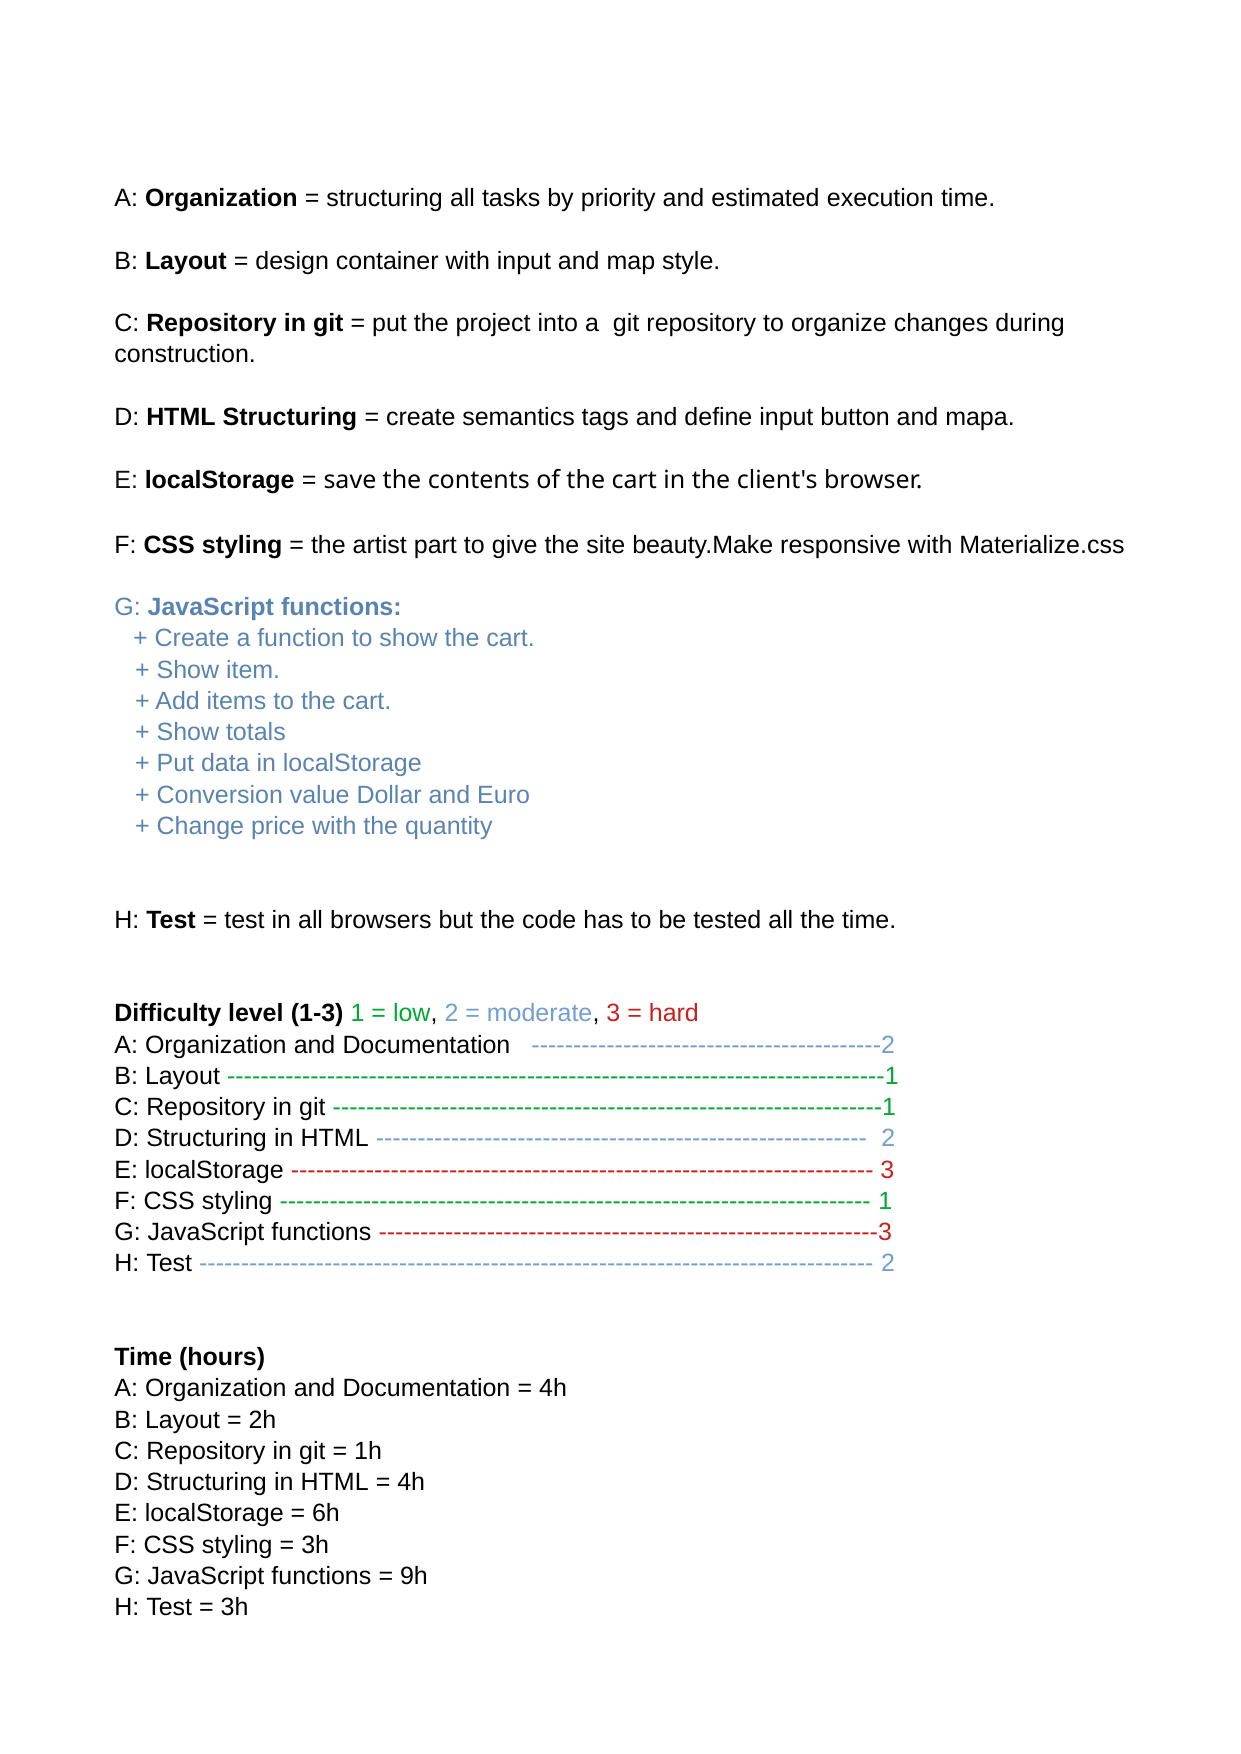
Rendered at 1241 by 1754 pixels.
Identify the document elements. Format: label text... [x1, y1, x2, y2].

text F: CSS styling = 3h [114, 1527, 1142, 1558]
text + Put data in localStorage [114, 746, 1142, 777]
text H: Test --------------------------------------------------------------------------------- 2 [114, 1246, 1142, 1277]
text D: Structuring in HTML = 4h [114, 1465, 1142, 1496]
text B: Layout = 2h [114, 1402, 1142, 1433]
text A: Organization and Documentation = 4h [114, 1371, 1142, 1402]
text H: Test = 3h [114, 1590, 1142, 1621]
text F: CSS styling = the artist part to give the site beauty.Make responsive with Materialize.css [114, 527, 1142, 558]
text D: Structuring in HTML ----------------------------------------------------------- 2 [114, 1121, 1142, 1152]
text B: Layout -------------------------------------------------------------------------------1 [114, 1058, 1142, 1090]
text G: JavaScript functions = 9h [114, 1558, 1142, 1590]
text E: localStorage ---------------------------------------------------------------------- 3 [114, 1152, 1142, 1183]
text G: JavaScript functions: + Create a function to show the cart. [114, 590, 1142, 652]
text Difficulty level (1-3) 1 = low, 2 = moderate, 3 = hard [114, 996, 1142, 1027]
text + Change price with the quantity [114, 808, 1142, 840]
text E: localStorage = save the contents of the cart in the client's browser. [114, 462, 1142, 496]
text Time (hours) [114, 1340, 1142, 1371]
text + Add items to the cart. [114, 683, 1142, 715]
text A: Organization = structuring all tasks by priority and estimated execution time. [114, 181, 1142, 212]
text B: Layout = design container with input and map style. [114, 243, 1142, 274]
text C: Repository in git = 1h [114, 1433, 1142, 1465]
text G: JavaScript functions ------------------------------------------------------------3 [114, 1215, 1142, 1246]
text A: Organization and Documentation ------------------------------------------2 [114, 1027, 1142, 1058]
text C: Repository in git = put the project into a git repository to organize changes during construction. [114, 306, 1142, 368]
text + Show item. [114, 652, 1142, 683]
text + Conversion value Dollar and Euro [114, 777, 1142, 808]
text D: HTML Structuring = create semantics tags and define input button and mapa. [114, 399, 1142, 431]
text + Show totals [114, 715, 1142, 746]
text F: CSS styling ----------------------------------------------------------------------- 1 [114, 1183, 1142, 1215]
text C: Repository in git ------------------------------------------------------------------1 [114, 1090, 1142, 1121]
text H: Test = test in all browsers but the code has to be tested all the time. [114, 902, 1142, 933]
text E: localStorage = 6h [114, 1496, 1142, 1527]
